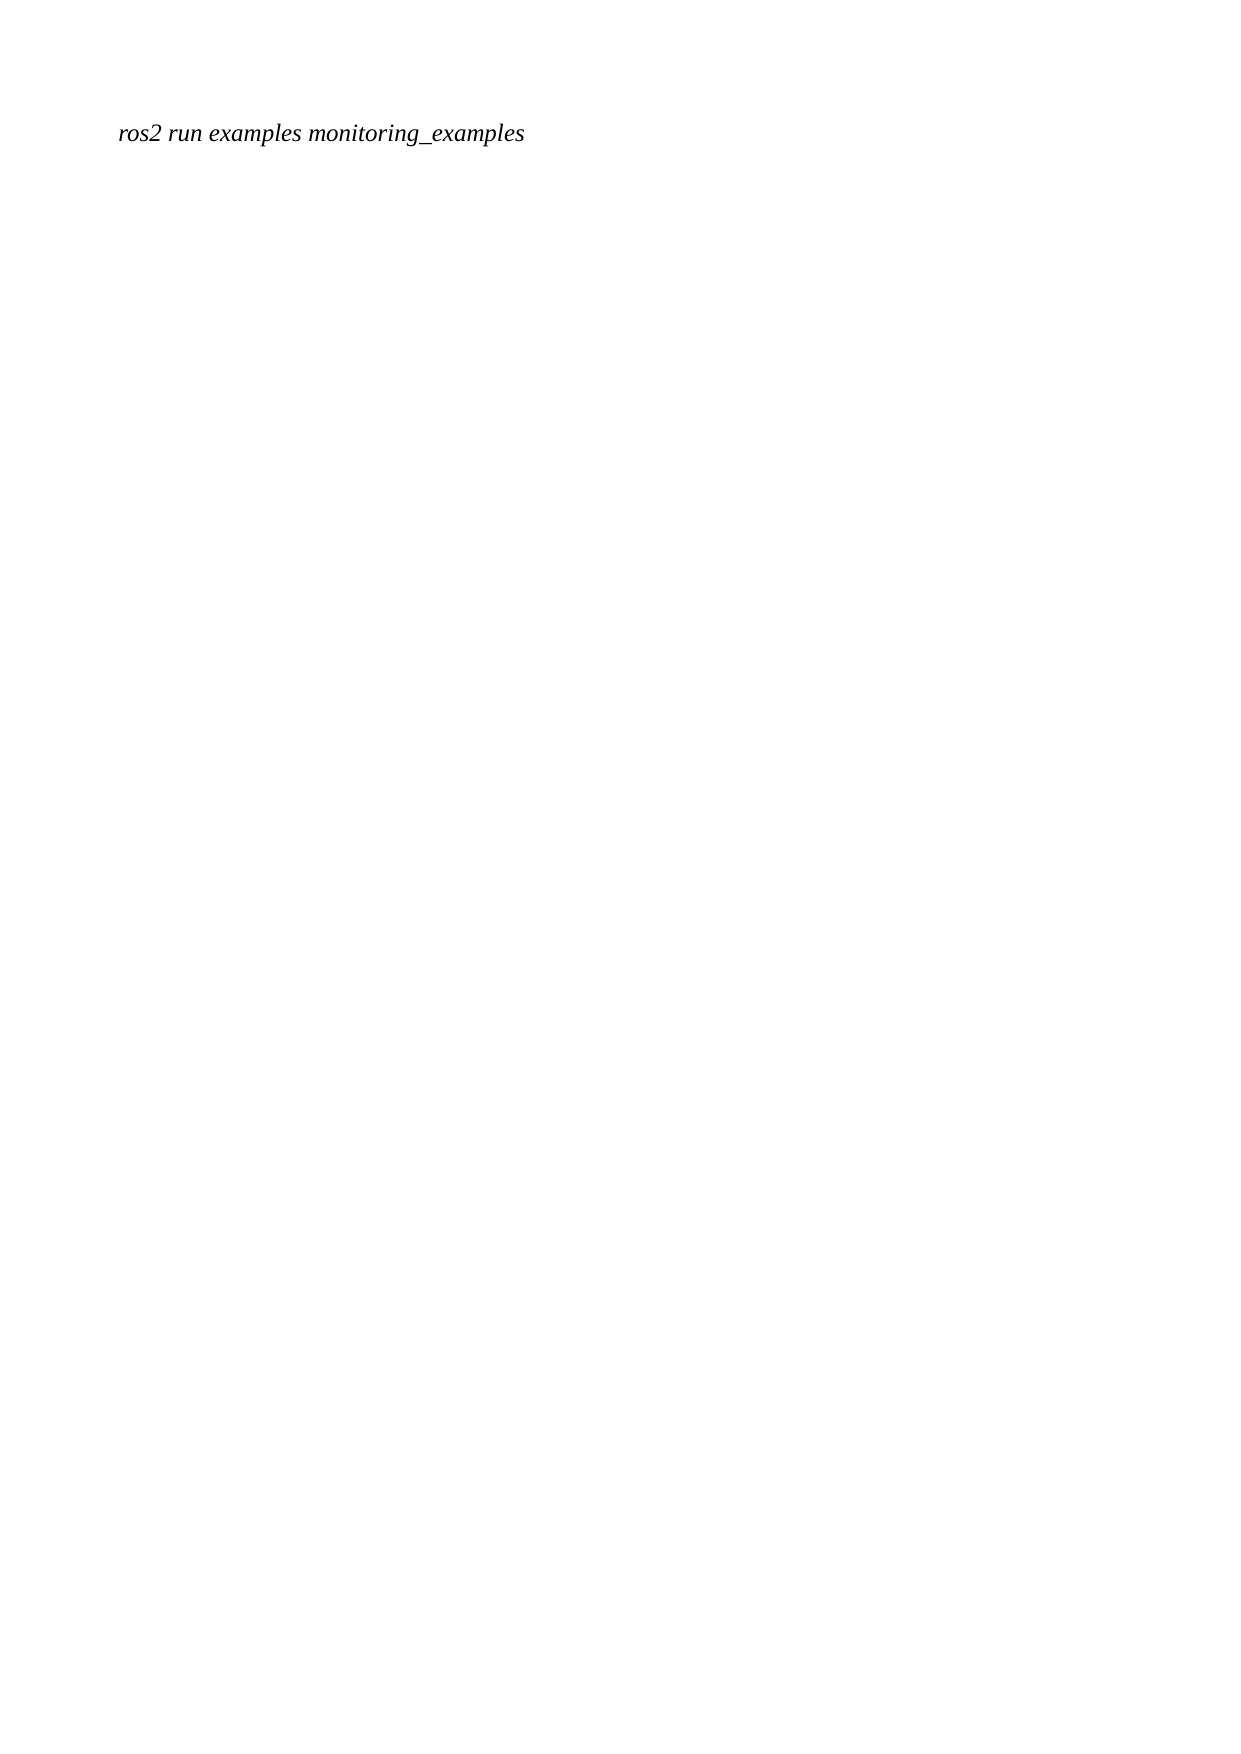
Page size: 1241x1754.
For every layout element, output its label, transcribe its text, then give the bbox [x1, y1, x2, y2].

text ros2 run examples monitoring_examples [118, 118, 1122, 147]
